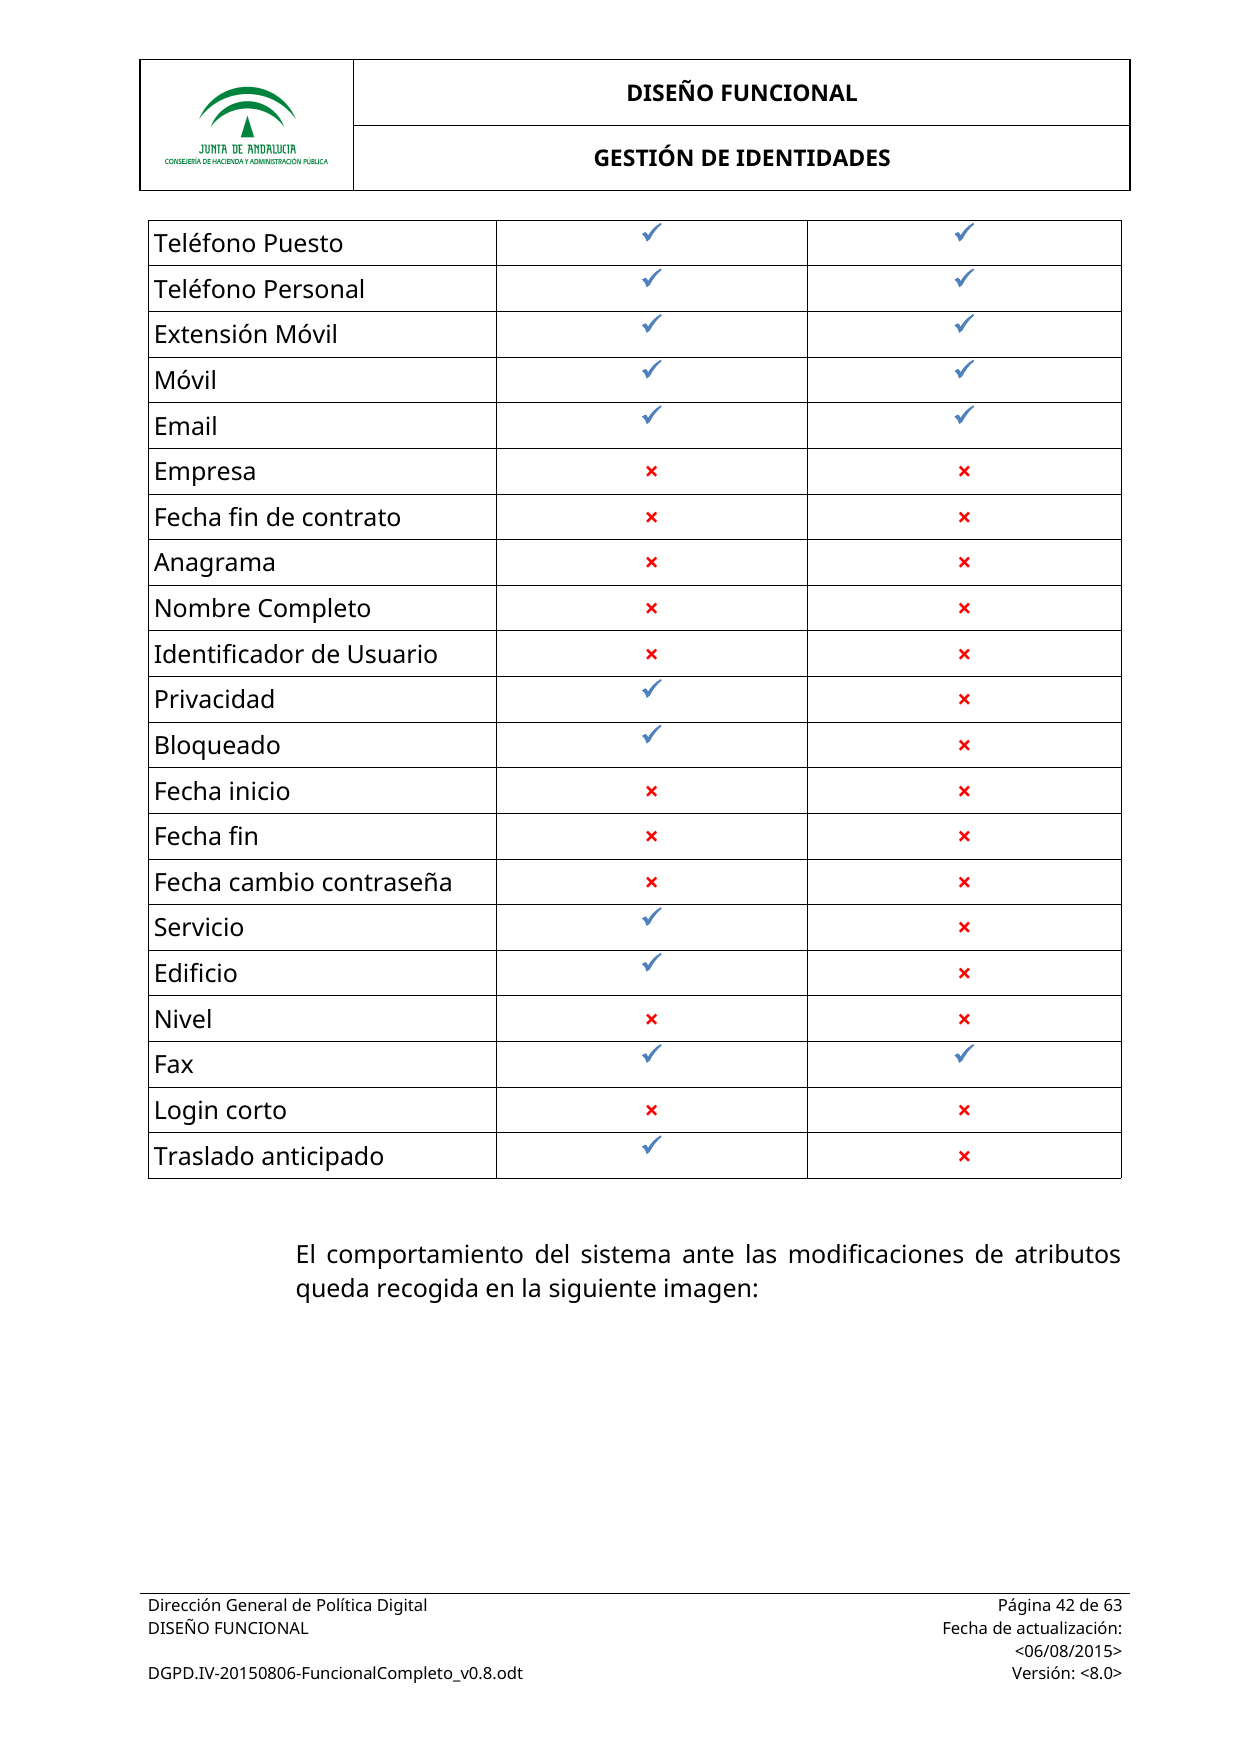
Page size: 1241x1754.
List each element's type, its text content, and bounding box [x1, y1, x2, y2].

table_cell Fecha cambio contraseña [149, 860, 496, 904]
table_cell Nombre Completo [149, 586, 496, 630]
table_cell × [808, 540, 1121, 585]
table_cell × [808, 677, 1121, 722]
table_cell Nivel [149, 996, 496, 1041]
table_cell ü [497, 905, 807, 950]
table_cell ü [497, 266, 807, 311]
table_cell Email [149, 403, 496, 448]
table_cell × [808, 996, 1121, 1041]
table_cell Teléfono Personal [149, 266, 496, 311]
table_cell Fecha inicio [149, 768, 496, 813]
picture [164, 85, 330, 165]
table_cell × [808, 951, 1121, 995]
table_cell × [497, 1088, 807, 1132]
table_cell ü [808, 266, 1121, 311]
table_cell Móvil [149, 358, 496, 402]
table_cell ü [497, 1042, 807, 1087]
table_cell ü [808, 221, 1121, 265]
table_cell × [808, 1088, 1121, 1132]
table_cell ü [497, 677, 807, 722]
table_cell × [808, 495, 1121, 539]
table_cell Login corto [149, 1088, 496, 1132]
table_cell ü [497, 951, 807, 995]
table_cell ü [808, 403, 1121, 448]
table_cell × [497, 814, 807, 858]
table_cell Servicio [149, 905, 496, 950]
table_cell × [497, 768, 807, 813]
table_cell ü [497, 312, 807, 357]
text El comportamiento del sistema ante las modificaciones de atributos queda recogida en la siguiente imagen: [295, 1237, 1122, 1305]
table_cell ü [497, 1133, 807, 1178]
table_cell × [497, 631, 807, 676]
table_cell × [497, 495, 807, 539]
table_cell × [808, 905, 1121, 950]
table_cell Identificador de Usuario [149, 631, 496, 676]
table_cell Fax [149, 1042, 496, 1087]
table_cell ü [808, 1042, 1121, 1087]
table_cell × [497, 449, 807, 493]
table_cell ü [808, 358, 1121, 402]
table_cell Bloqueado [149, 723, 496, 767]
table_cell × [808, 768, 1121, 813]
table_cell × [497, 860, 807, 904]
table_cell × [808, 586, 1121, 630]
table_cell Fecha fin de contrato [149, 495, 496, 539]
table_cell × [808, 723, 1121, 767]
table_cell ü [808, 312, 1121, 357]
table_cell × [808, 1133, 1121, 1178]
table_cell × [497, 586, 807, 630]
table_cell Traslado anticipado [149, 1133, 496, 1178]
table_cell ü [497, 221, 807, 265]
table_cell Privacidad [149, 677, 496, 722]
table_cell Anagrama [149, 540, 496, 585]
table_cell ü [497, 403, 807, 448]
table_cell × [497, 540, 807, 585]
table_cell × [808, 814, 1121, 858]
table_cell Teléfono Puesto [149, 221, 496, 265]
table_cell ü [497, 358, 807, 402]
table_cell × [808, 449, 1121, 493]
table_cell Edificio [149, 951, 496, 995]
table_cell Fecha fin [149, 814, 496, 858]
table_cell ü [497, 723, 807, 767]
table_cell × [808, 631, 1121, 676]
table_cell Empresa [149, 449, 496, 493]
table_cell Extensión Móvil [149, 312, 496, 357]
table_cell × [808, 860, 1121, 904]
table_cell × [497, 996, 807, 1041]
